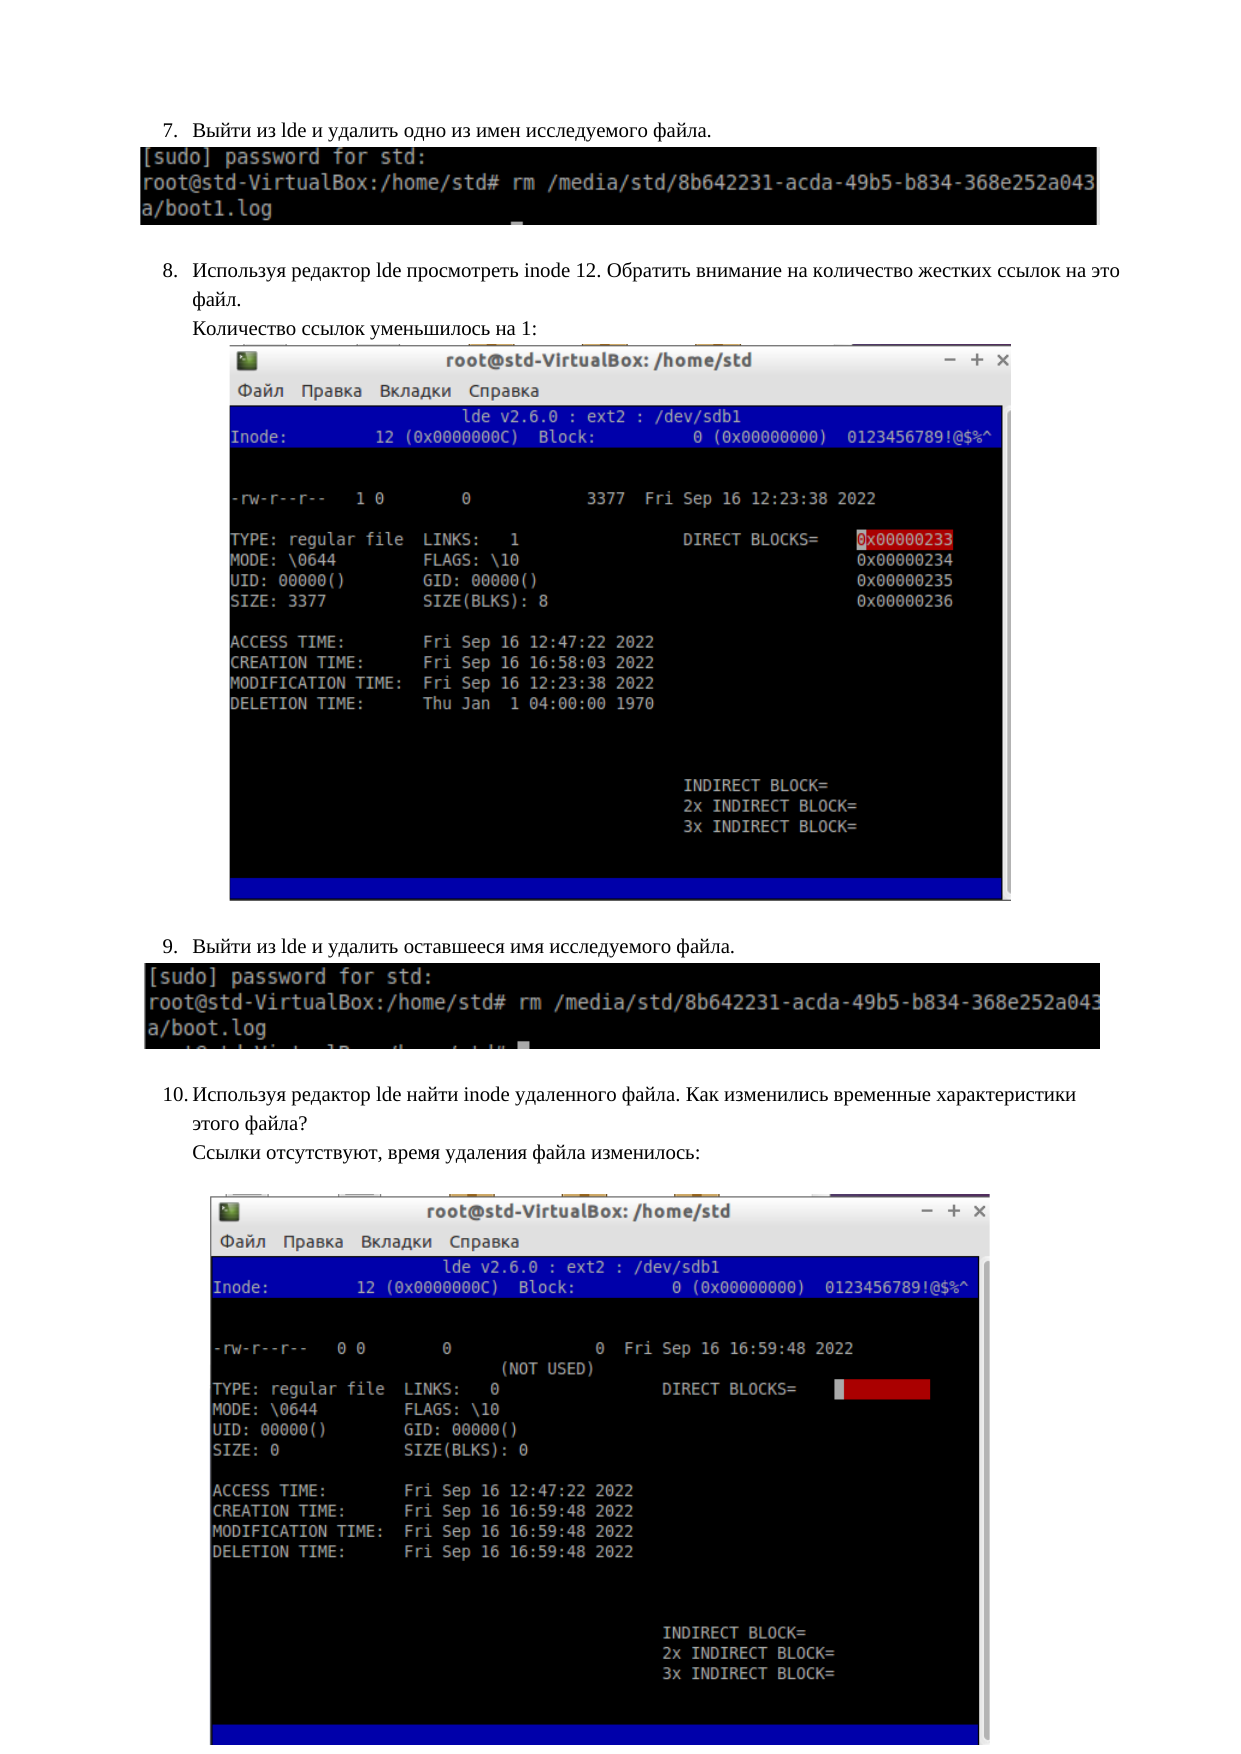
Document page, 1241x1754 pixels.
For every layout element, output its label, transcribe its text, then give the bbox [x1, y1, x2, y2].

picture [229, 344, 1011, 901]
list Выйти из lde и удалить оставшееся имя исследуемого файла. [162, 934, 1122, 958]
list Ссылки отсутствуют, время удаления файла изменилось: [162, 1139, 1122, 1164]
picture [140, 147, 1100, 225]
picture [209, 1194, 990, 1745]
list Выйти из lde и удалить одно из имен исследуемого файла. [162, 118, 1122, 142]
list Используя редактор lde просмотреть inode 12. Обратить внимание на количество жестких ссылок на это файл. [162, 258, 1122, 311]
picture [140, 963, 1100, 1049]
list Используя редактор lde найти inode удаленного файла. Как изменились временные характеристики этого файла? [162, 1082, 1122, 1135]
list Количество ссылок уменьшилось на 1: [162, 316, 1122, 340]
